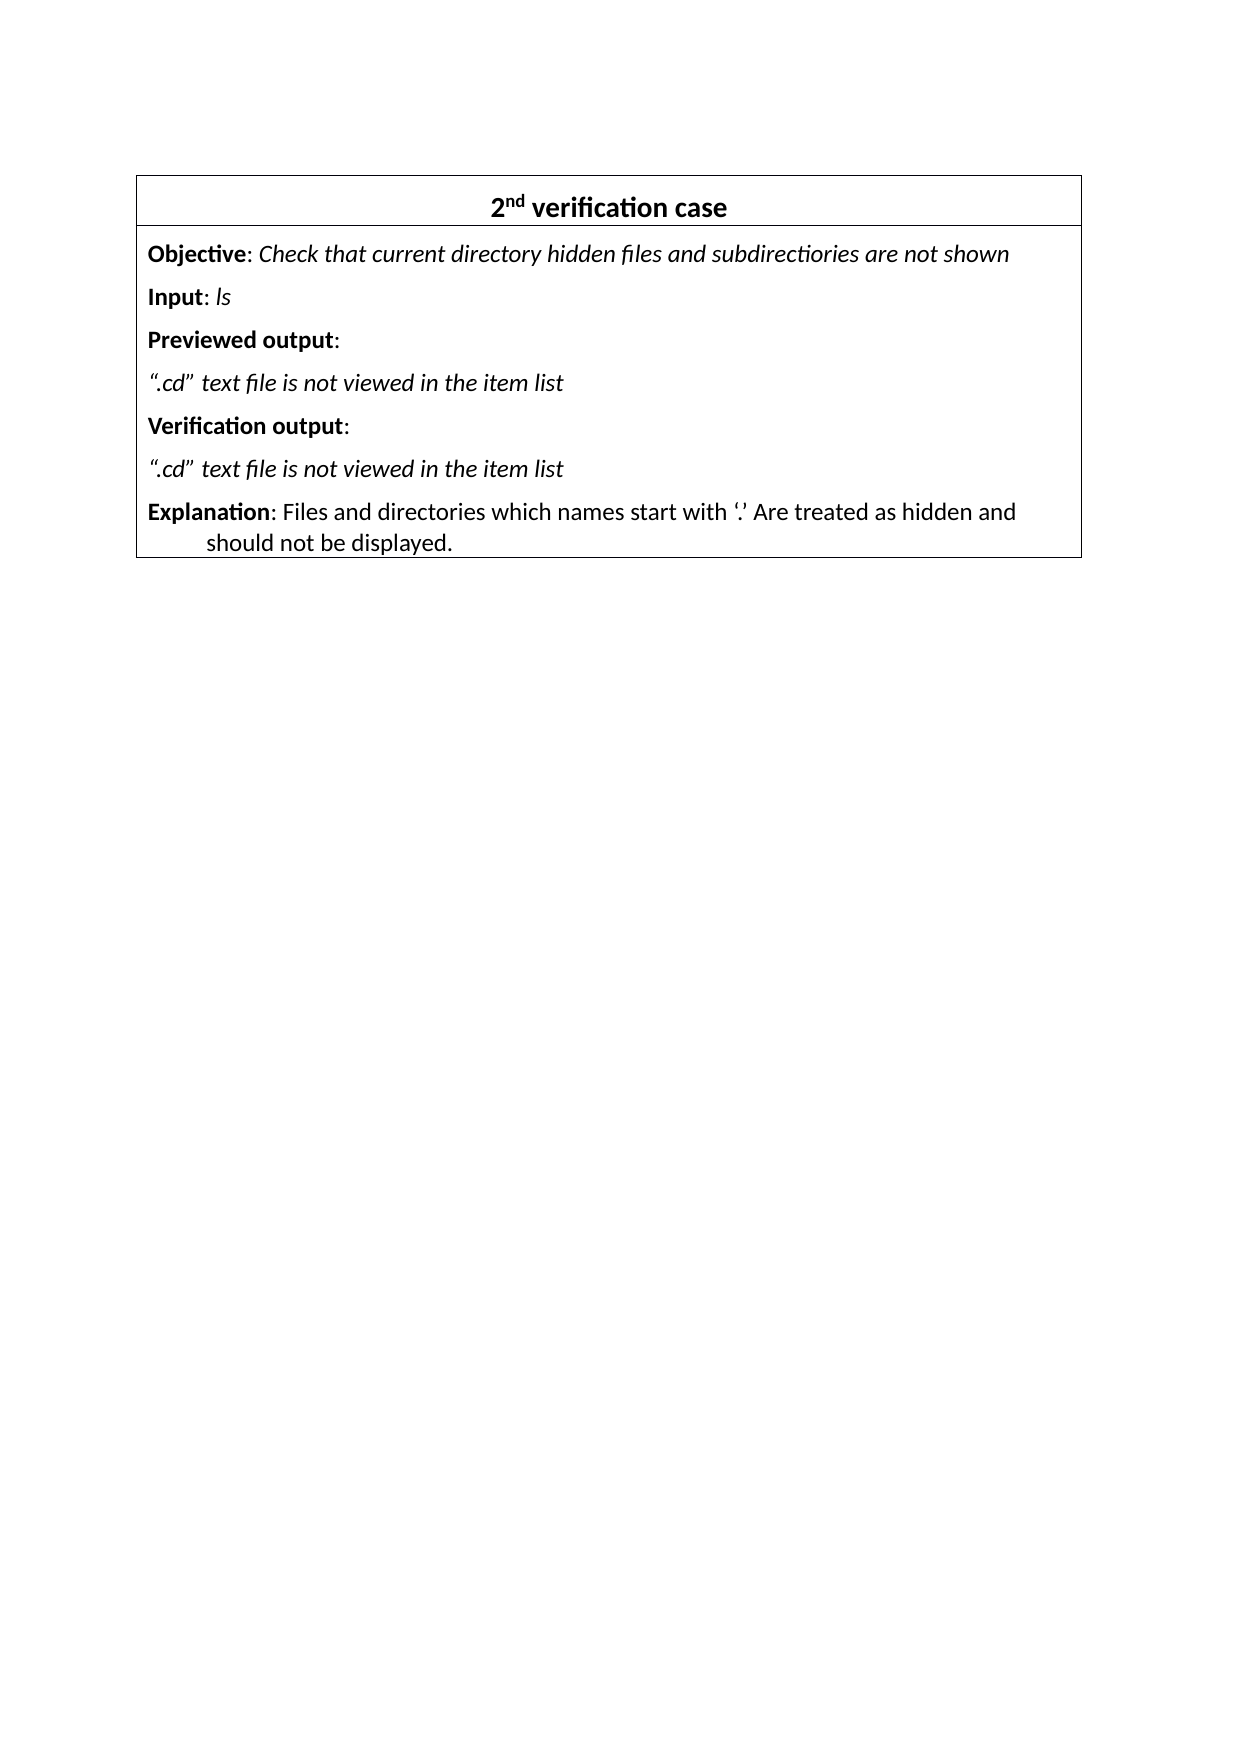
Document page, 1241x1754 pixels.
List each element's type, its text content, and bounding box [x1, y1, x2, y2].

table_cell Objective: Check that current directory hidden files and subdirectiories are not shown Input: ls Previewed output: “.cd” text file is not viewed in the item list Verification output: “.cd” text file is not viewed in the item list Explanation: Files and directories which names start with ‘.’ Are treated as hidden and should not be displayed. [137, 226, 1081, 557]
table_header 2nd verification case [137, 176, 1081, 224]
